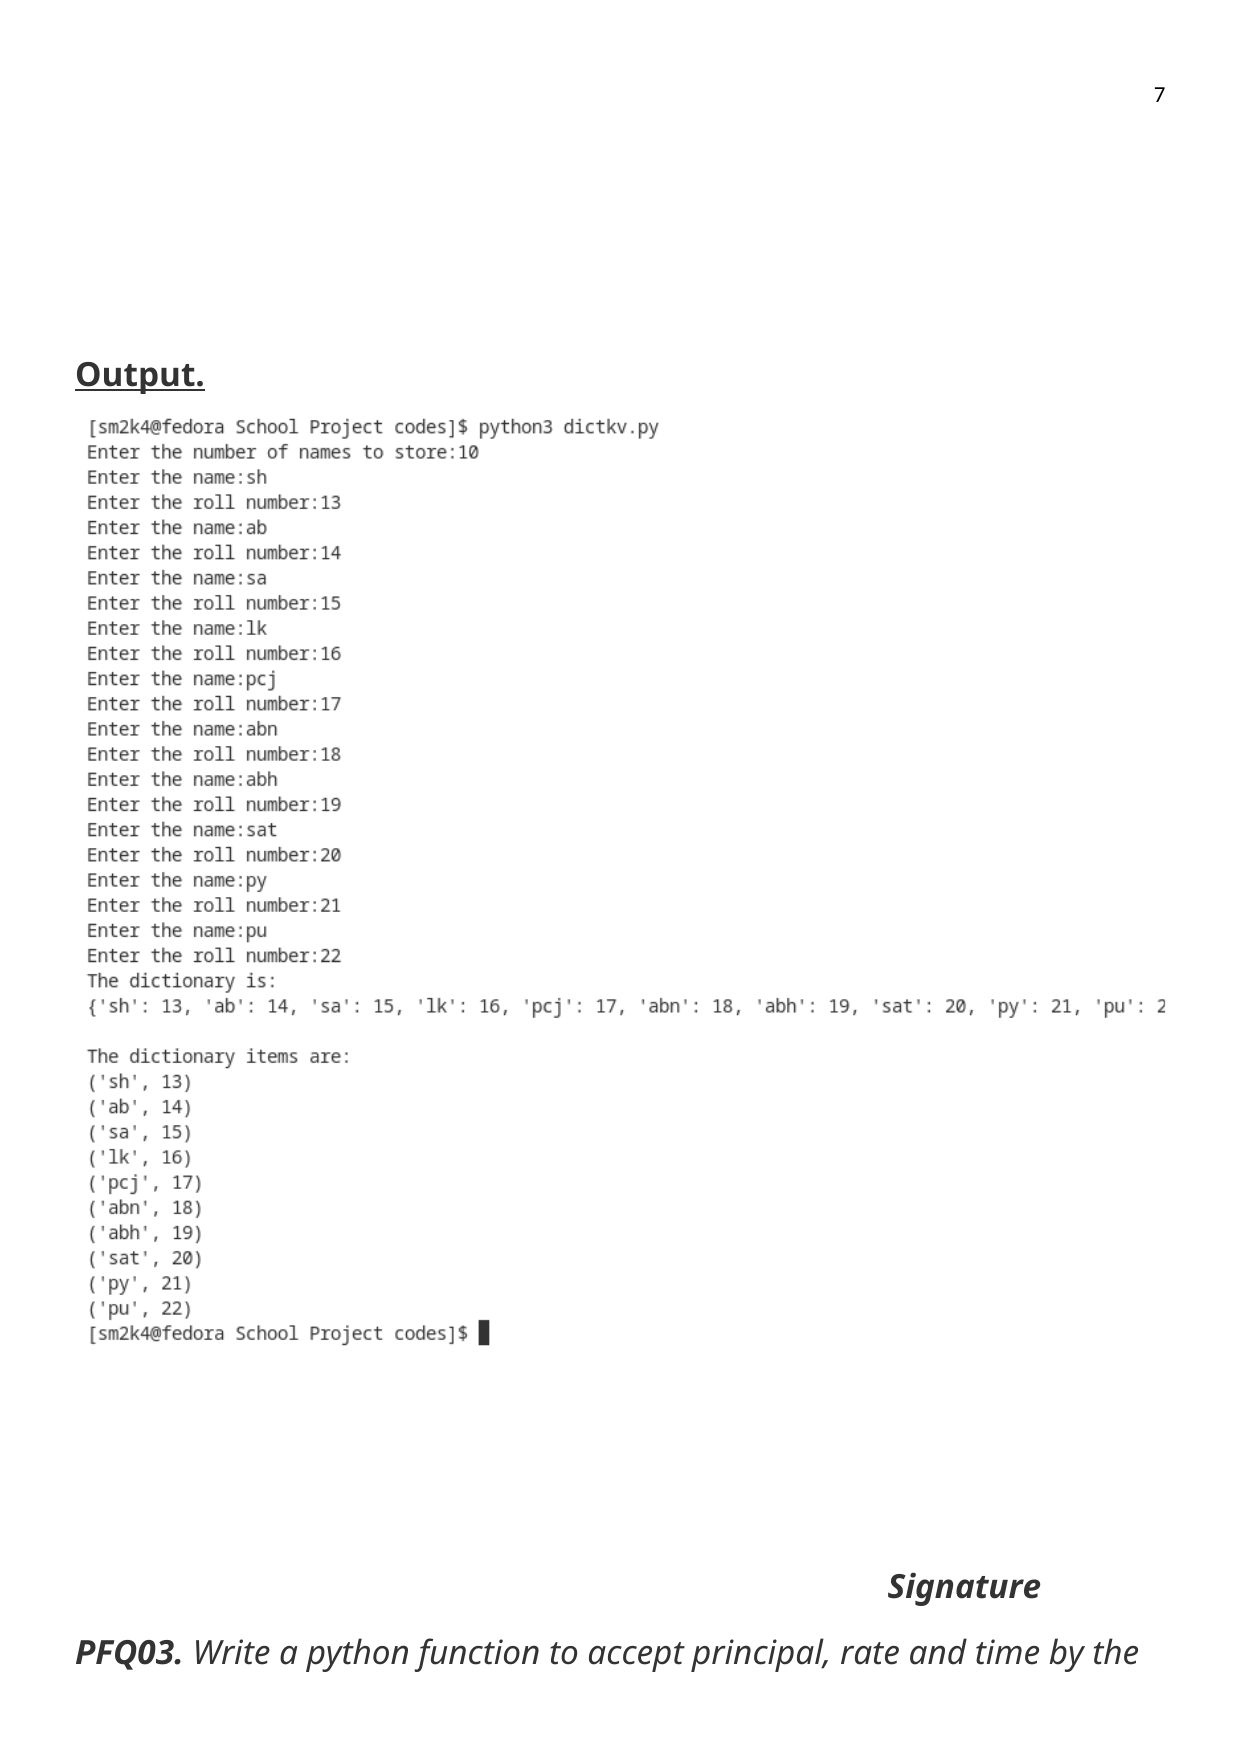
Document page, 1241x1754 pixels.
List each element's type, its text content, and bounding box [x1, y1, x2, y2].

picture [75, 416, 1166, 1348]
text Output. [75, 350, 1165, 396]
text Signature [75, 1563, 1165, 1608]
text PFQ03. Write a python function to accept principal, rate and time by the [75, 1628, 1165, 1674]
